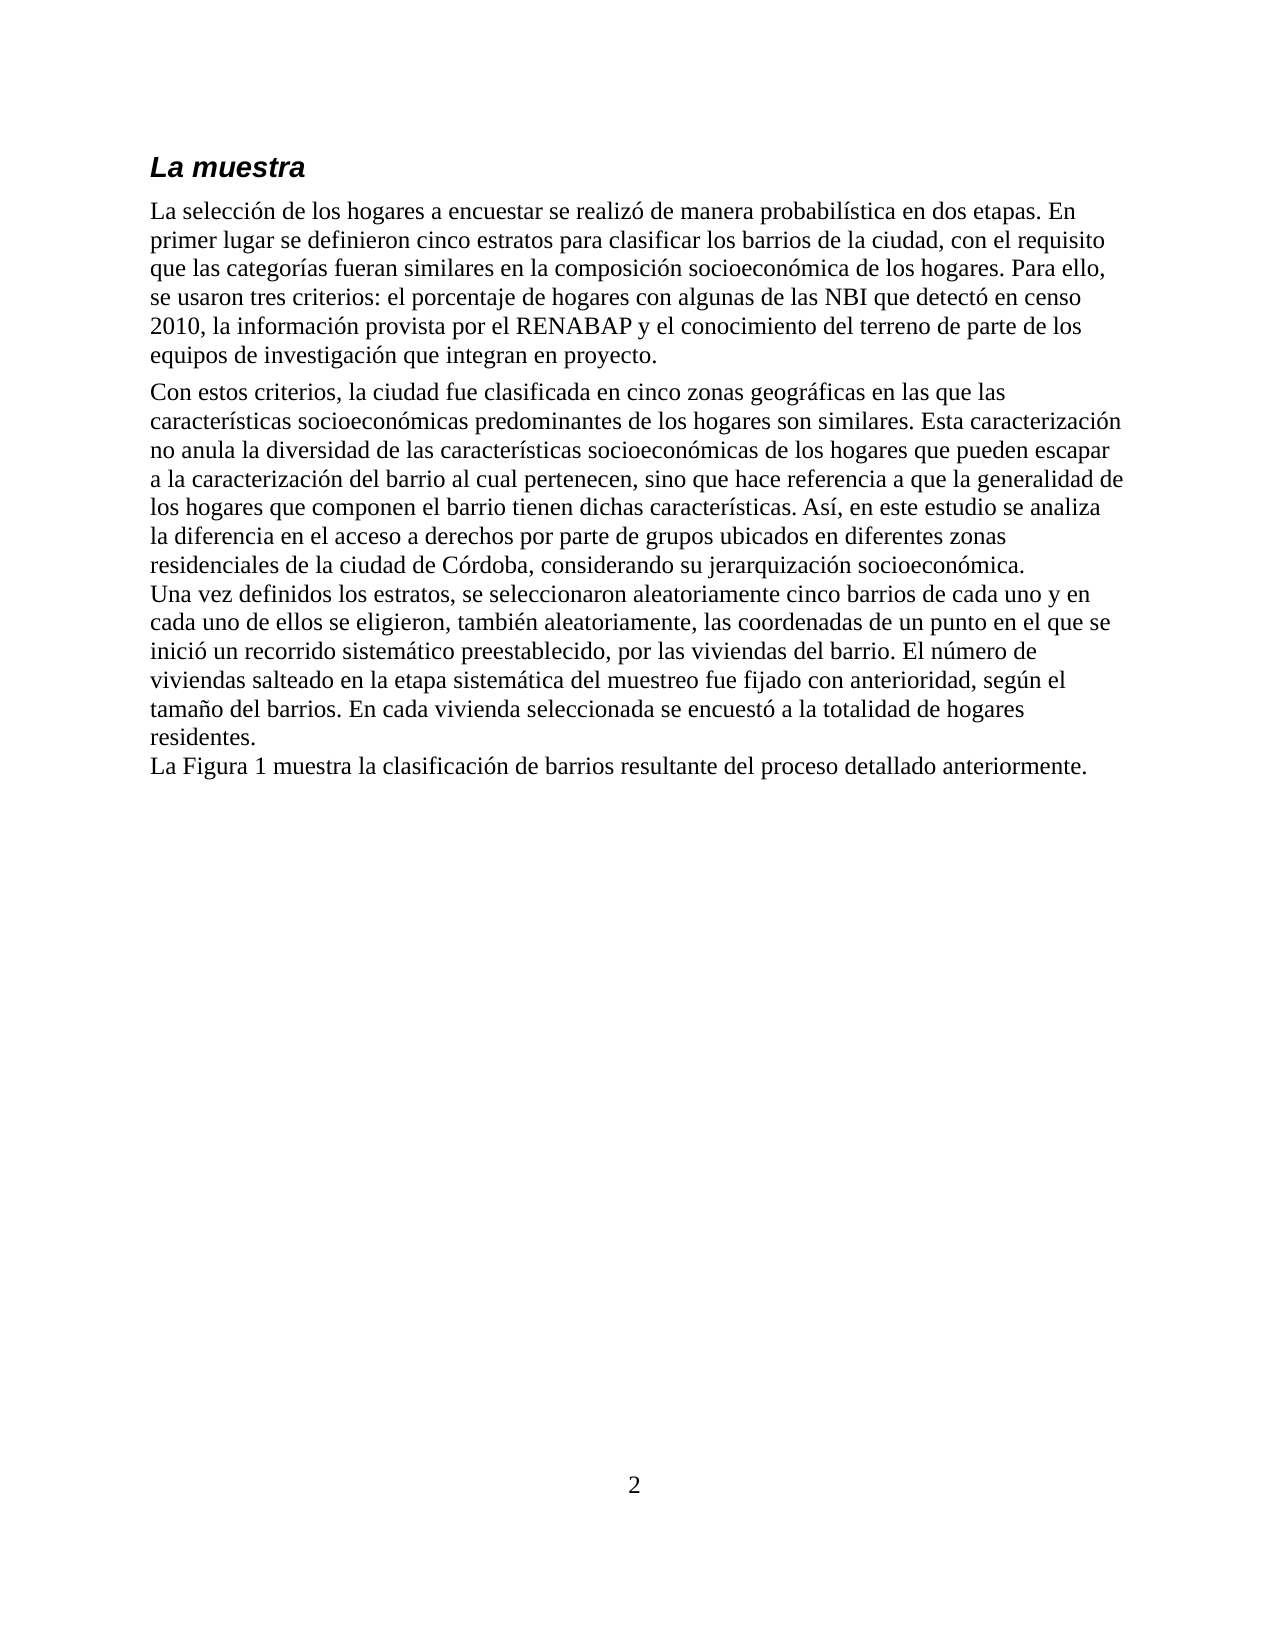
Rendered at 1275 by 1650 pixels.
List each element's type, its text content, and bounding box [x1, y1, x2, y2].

text Con estos criterios, la ciudad fue clasificada en cinco zonas geográficas en las que las características socioeconómicas predominantes de los hogares son similares. Esta caracterización no anula la diversidad de las características socioeconómicas de los hogares que pueden escapar a la caracterización del barrio al cual pertenecen, sino que hace referencia a que la generalidad de los hogares que componen el barrio tienen dichas características. Así, en este estudio se analiza la diferencia en el acceso a derechos por parte de grupos ubicados en diferentes zonas residenciales de la ciudad de Córdoba, considerando su jerarquización socioeconómica. Una vez definidos los estratos, se seleccionaron aleatoriamente cinco barrios de cada uno y en cada uno de ellos se eligieron, también aleatoriamente, las coordenadas de un punto en el que se inició un recorrido sistemático preestablecido, por las viviendas del barrio. El número de viviendas salteado en la etapa sistemática del muestreo fue fijado con anterioridad, según el tamaño del barrios. En cada vivienda seleccionada se encuestó a la totalidad de hogares residentes. La Figura 1 muestra la clasificación de barrios resultante del proceso detallado anteriormente. [150, 377, 1125, 780]
subtitle La muestra [150, 150, 1125, 183]
text La selección de los hogares a encuestar se realizó de manera probabilística en dos etapas. En primer lugar se definieron cinco estratos para clasificar los barrios de la ciudad, con el requisito que las categorías fueran similares en la composición socioeconómica de los hogares. Para ello, se usaron tres criterios: el porcentaje de hogares con algunas de las NBI que detectó en censo 2010, la información provista por el RENABAP y el conocimiento del terreno de parte de los equipos de investigación que integran en proyecto. [150, 196, 1125, 368]
